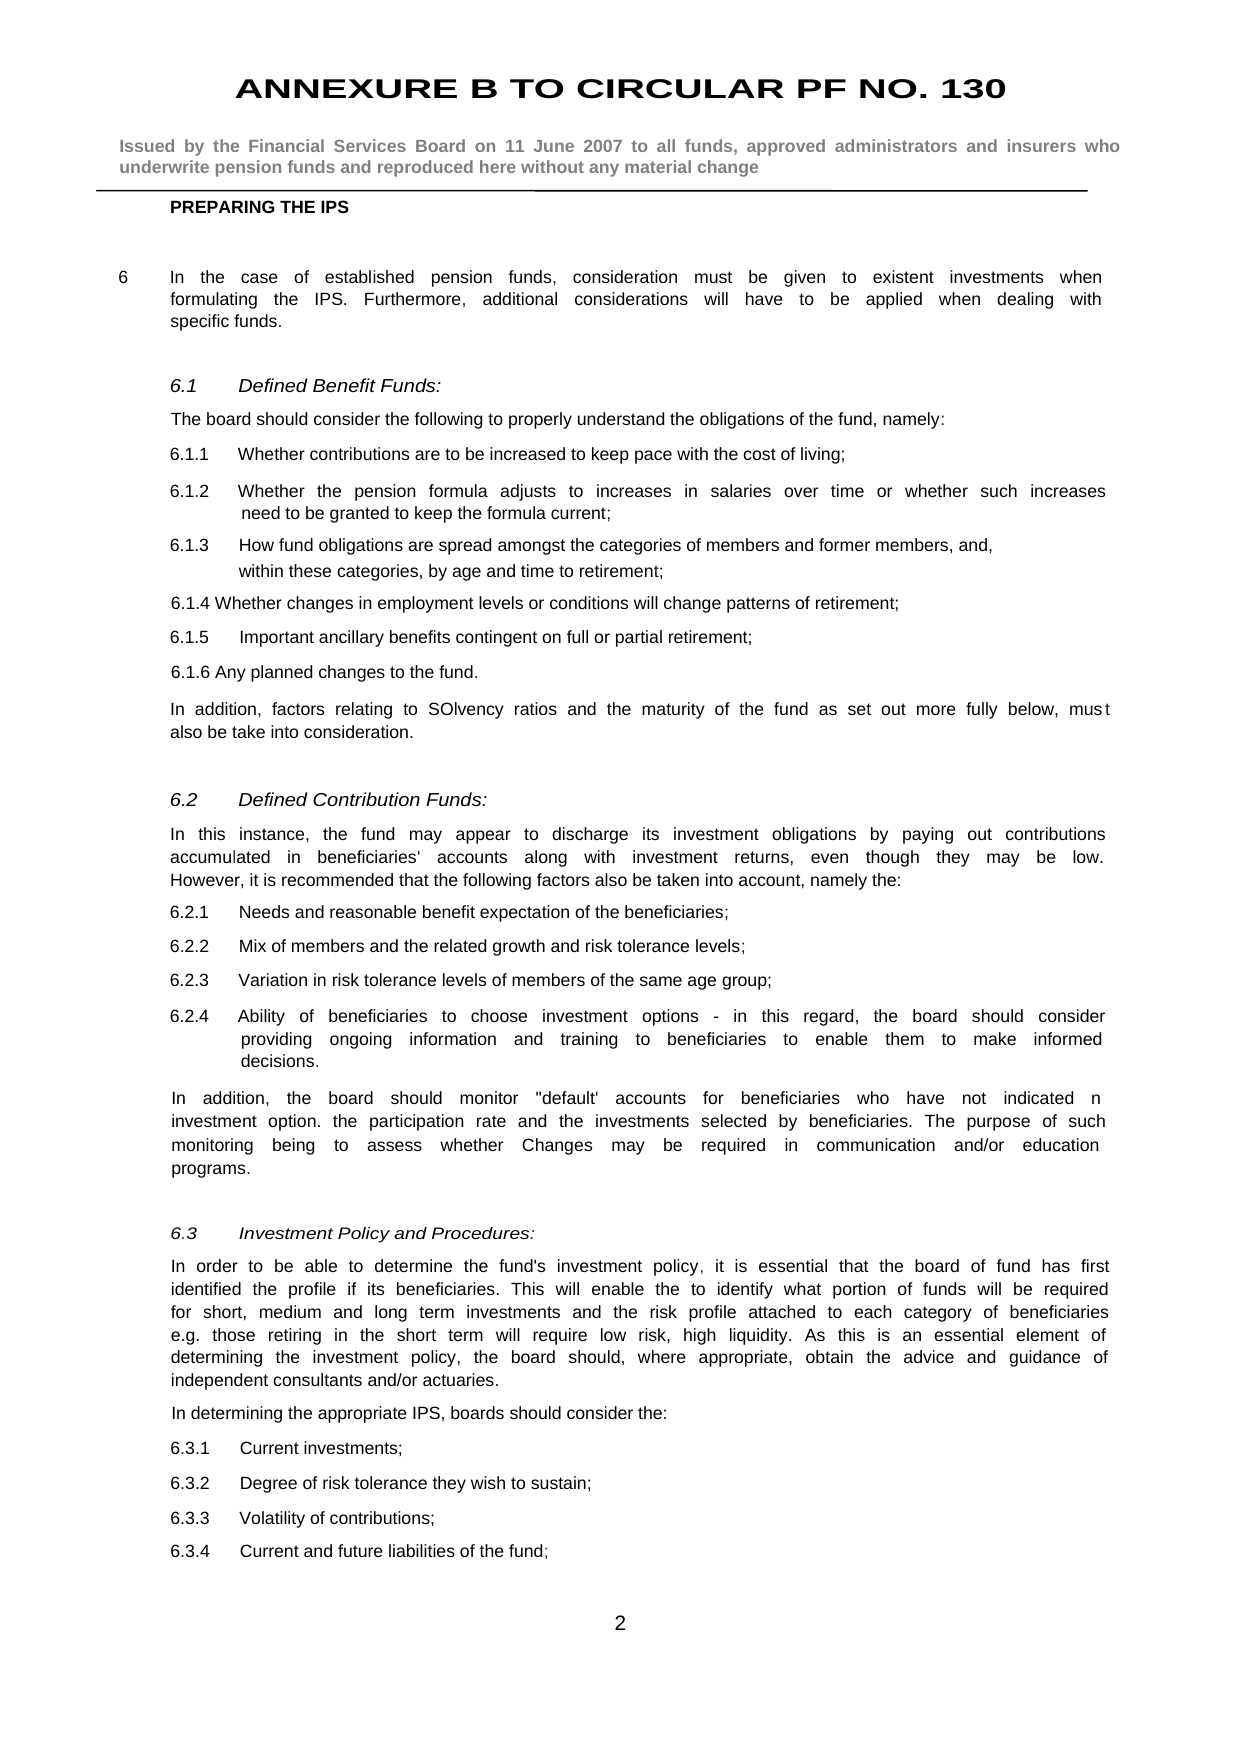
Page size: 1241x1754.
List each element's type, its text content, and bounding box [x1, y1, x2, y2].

text 6.2.1 Needs and reasonable benefit expectation of the beneficiaries; [118, 891, 1122, 925]
text 6.1.5 Important ancillary benefits contingent on full or partial retirement; [118, 617, 1122, 651]
text In determining the appropriate IPS, boards should consider the: [171, 1391, 1122, 1426]
text 6.2 Defined Contribution Funds: [118, 791, 1122, 811]
text The board should consider the following to properly understand the obligations of the fund, namely: [171, 397, 1122, 432]
text 6.3.4 Current and future liabilities of the fund; [118, 1531, 1122, 1564]
text 6.3.2 Degree of risk tolerance they wish to sustain; [118, 1461, 1122, 1496]
text In this instance, the fund may appear to discharge its investment obligations by paying out contributions accumulated in beneficiaries' accounts along with investment returns, even though they may be low. However, it is recommended that the following factors also be taken into account, namely the: [170, 822, 1121, 891]
text 6.1.6 Any planned changes to the fund. [171, 651, 1122, 686]
text within these categories, by age and time to retirement; [238, 559, 1122, 582]
text 6.1.3 How fund obligations are spread amongst the categories of members and former members, and, [118, 524, 1122, 559]
text 6.3.1 Current investments; [118, 1426, 1122, 1461]
text In addition, factors relating to SOlvency ratios and the maturity of the fund as set out more fully below, must also be take into consideration. [170, 697, 1120, 743]
text 6.2.4 Ability of beneficiaries to choose investment options - in this regard, the board should consider providing ongoing information and training to beneficiaries to enable them to make informed decisions. [118, 1005, 1120, 1072]
text 6.1.1 Whether contributions are to be increased to keep pace with the cost of living; [118, 432, 1122, 468]
text 6.1.4 Whether changes in employment levels or conditions will change patterns of retirement; [171, 582, 1122, 617]
text 6 In the case of established pension funds, consideration must be given to existent investments when formulating the IPS. Furthermore, additional considerations will have to be applied when dealing with specific funds. [118, 266, 1119, 332]
text 6.3.3 Volatility of contributions; [118, 1496, 1122, 1531]
text 6.2.3 Variation in risk tolerance levels of members of the same age group; [118, 959, 1122, 993]
text 6.1 Defined Benefit Funds: [118, 377, 1122, 397]
text 6.1.2 Whether the pension formula adjusts to increases in salaries over time or whether such increases need to be granted to keep the formula current; [118, 479, 1119, 524]
text In order to be able to determine the fund's investment policy, it is essential that the board of fund has first identified the profile if its beneficiaries. This will enable the to identify what portion of funds will be required for short, medium and long term investments and the risk profile attached to each category of beneficiaries e.g. those retiring in the short term will require low risk, high liquidity. As this is an essential element of determining the investment policy, the board should, where appropriate, obtain the advice and guidance of independent consultants and/or actuaries. [171, 1254, 1121, 1391]
text 6.3 Investment Policy and Procedures: [118, 1224, 1122, 1243]
text 6.2.2 Mix of members and the related growth and risk tolerance levels; [118, 925, 1122, 959]
text In addition, the board should monitor "default' accounts for beneficiaries who have not indicated n investment option. the participation rate and the investments selected by beneficiaries. The purpose of such monitoring being to assess whether Changes may be required in communication and/or education programs. [171, 1085, 1119, 1179]
text PREPARING THE IPS [170, 197, 1122, 217]
